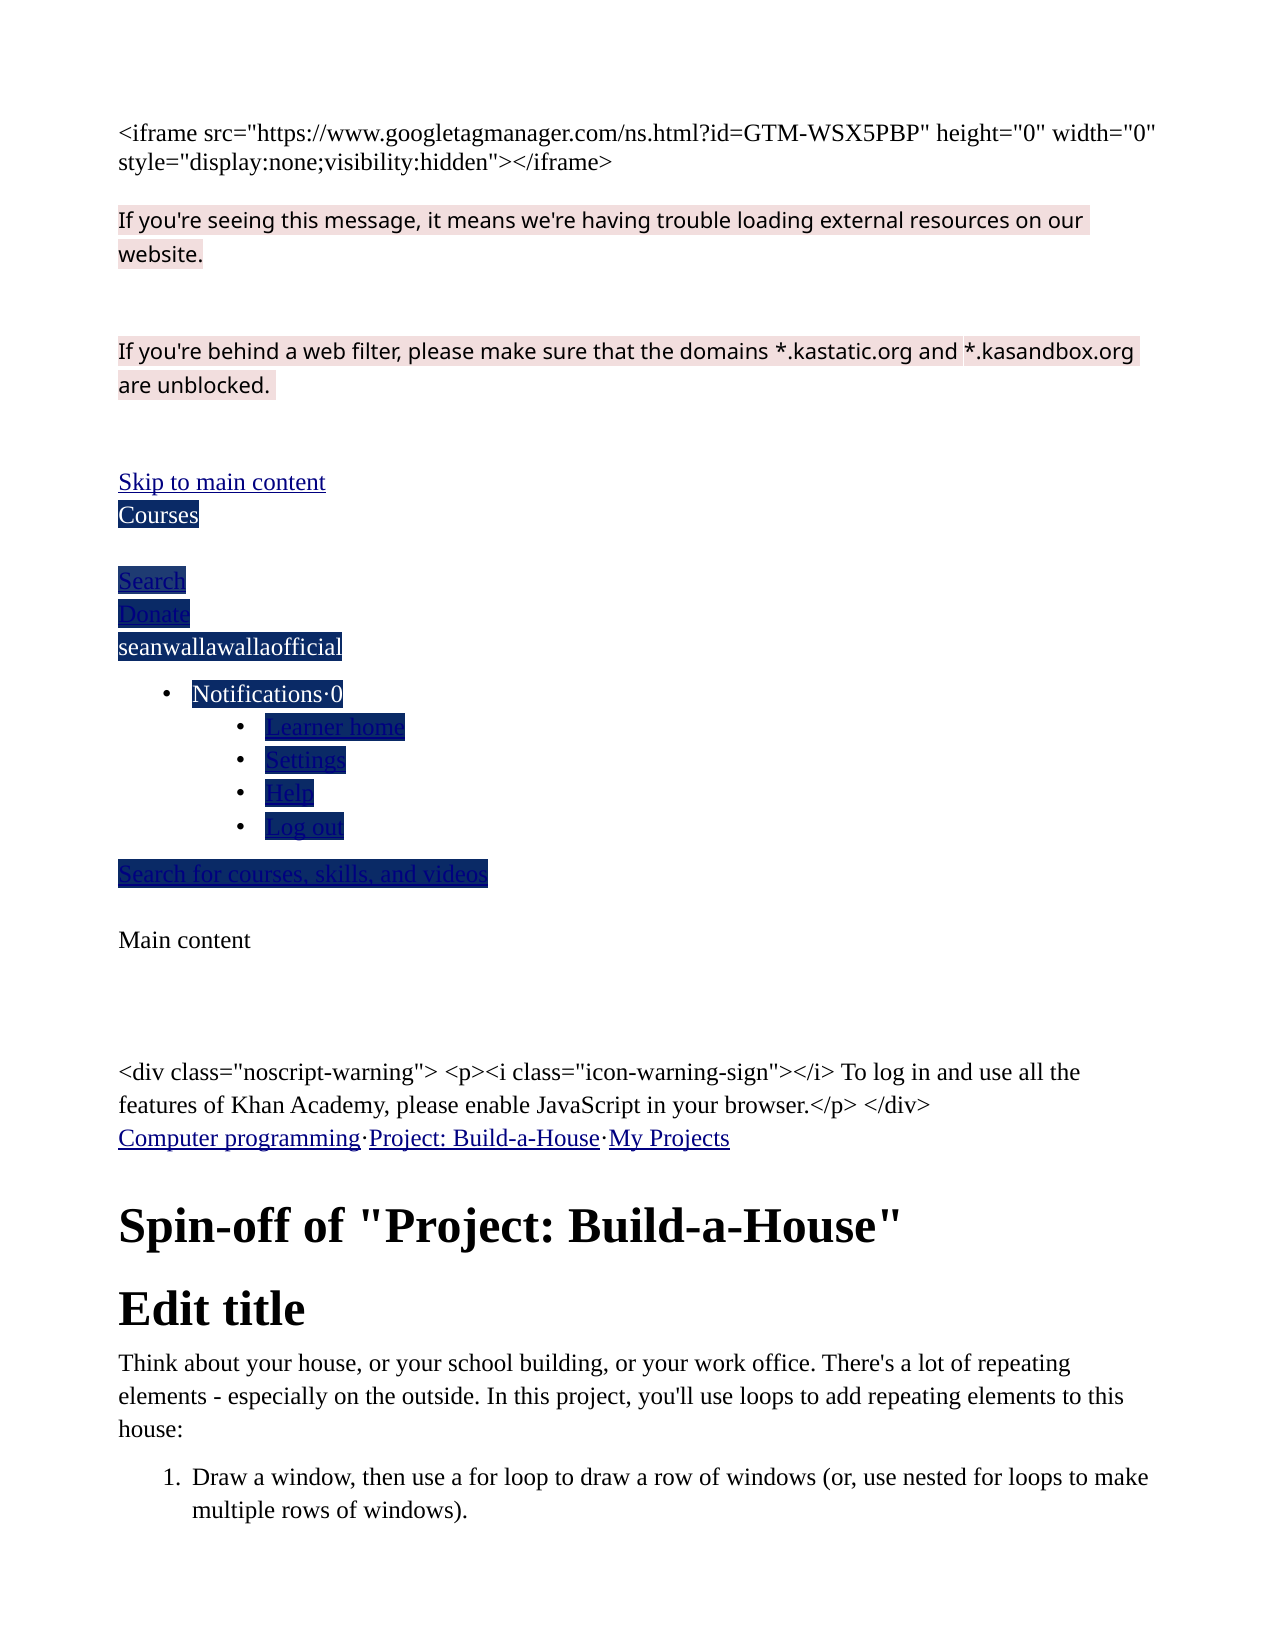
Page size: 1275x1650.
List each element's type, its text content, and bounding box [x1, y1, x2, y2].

list Notifications·0 [162, 679, 1157, 708]
text Search [118, 566, 1157, 594]
list Log out [236, 812, 1157, 840]
text seanwallawallaofficial [118, 632, 1157, 661]
list Draw a window, then use a for loop to draw a row of windows (or, use nested for loops to make multiple rows of windows). [162, 1462, 1157, 1524]
text Skip to main content [118, 467, 1157, 496]
text Main content [118, 925, 1157, 954]
text Courses [118, 500, 1157, 528]
list Settings [236, 746, 1157, 774]
text <div class="noscript-warning"> <p><i class="icon-warning-sign"></i> To log in and use all the features of Khan Academy, please enable JavaScript in your browser.</p> </div> [118, 1057, 1157, 1119]
text If you're behind a web filter, please make sure that the domains *.kastatic.org and *.kasandbox.org are unblocked. [118, 336, 1157, 400]
list Help [236, 778, 1157, 807]
text <iframe src="https://www.googletagmanager.com/ns.html?id=GTM-WSX5PBP" height="0" width="0" style="display:none;visibility:hidden"></iframe> [118, 118, 1157, 176]
text Search for courses, skills, and videos [118, 859, 1157, 888]
text Donate [118, 599, 1157, 628]
list Learner home [236, 712, 1157, 741]
text Computer programming·Project: Build-a-House·My Projects [118, 1123, 1157, 1152]
text Think about your house, or your school building, or your work office. There's a lot of repeating elements - especially on the outside. In this project, you'll use loops to add repeating elements to this house: [118, 1348, 1157, 1443]
text If you're seeing this message, it means we're having trouble loading external resources on our website. [118, 205, 1157, 269]
subtitle Spin-off of "Project: Build-a-House" [118, 1196, 1157, 1253]
subtitle Edit title [118, 1278, 1157, 1336]
